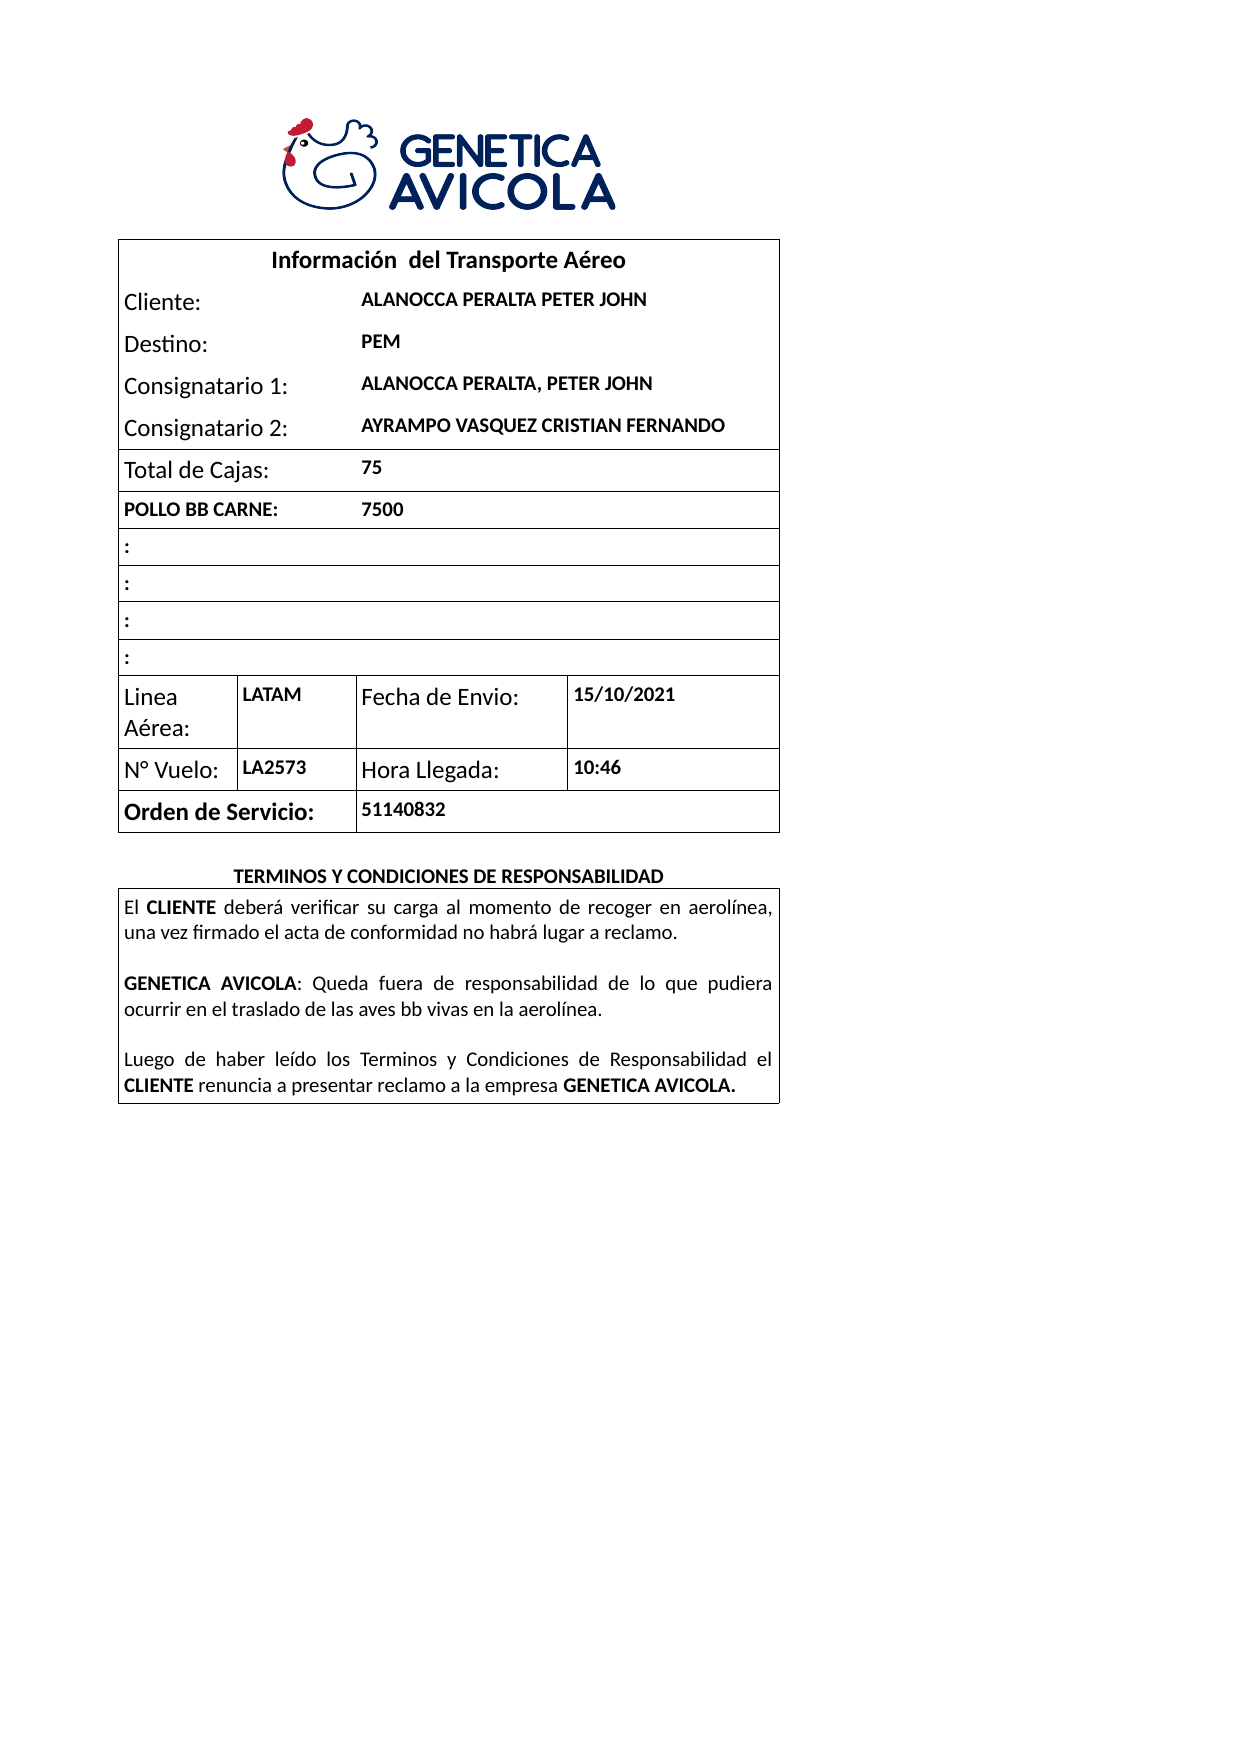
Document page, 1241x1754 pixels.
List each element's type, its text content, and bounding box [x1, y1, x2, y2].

table_cell PEM [356, 323, 779, 364]
table_cell : [119, 529, 356, 564]
table_cell LATAM [238, 676, 356, 748]
table_cell [356, 640, 779, 675]
table_cell LA2573 [238, 749, 356, 790]
table_cell Destino: [119, 323, 356, 364]
table_cell POLLO BB CARNE: [119, 492, 356, 527]
table_cell Consignatario 2: [119, 406, 356, 448]
table_cell El CLIENTE deberá verificar su carga al momento de recoger en aerolínea, una vez firmado el acta de conformidad no habrá lugar a reclamo. GENETICA AVICOLA: Queda fuera de responsabilidad de lo que pudiera ocurrir en el traslado de las aves bb vivas en la aerolínea. Luego de haber leído los Terminos y Condiciones de Responsabilidad el CLIENTE renuncia a presentar reclamo a la empresa GENETICA AVICOLA. [119, 889, 779, 1103]
table_cell 7500 [356, 492, 779, 527]
table_cell N° Vuelo: [119, 749, 237, 790]
table_cell 15/10/2021 [568, 676, 779, 748]
table_cell AYRAMPO VASQUEZ CRISTIAN FERNANDO [356, 406, 779, 448]
table_cell : [119, 602, 356, 638]
table_cell Total de Cajas: [119, 450, 356, 491]
table_cell : [119, 566, 356, 601]
table_cell TERMINOS Y CONDICIONES DE RESPONSABILIDAD [118, 833, 779, 888]
table_cell Cliente: [119, 281, 356, 322]
picture [282, 118, 616, 210]
table_cell 75 [356, 450, 779, 491]
table_cell [356, 602, 779, 638]
table_cell [356, 529, 779, 564]
table_cell Consignatario 1: [119, 365, 356, 406]
table_cell [356, 566, 779, 601]
table_cell Linea Aérea: [119, 676, 237, 748]
table_cell ALANOCCA PERALTA, PETER JOHN [356, 365, 779, 406]
table_cell Orden de Servicio: [119, 791, 356, 832]
table_cell Hora Llegada: [357, 749, 567, 790]
table_cell Fecha de Envio: [357, 676, 567, 748]
table_cell ALANOCCA PERALTA PETER JOHN [356, 281, 779, 322]
table_cell 10:46 [568, 749, 779, 790]
table_cell 51140832 [357, 791, 779, 832]
table_header Información del Transporte Aéreo [119, 240, 779, 281]
table_cell : [119, 640, 356, 675]
